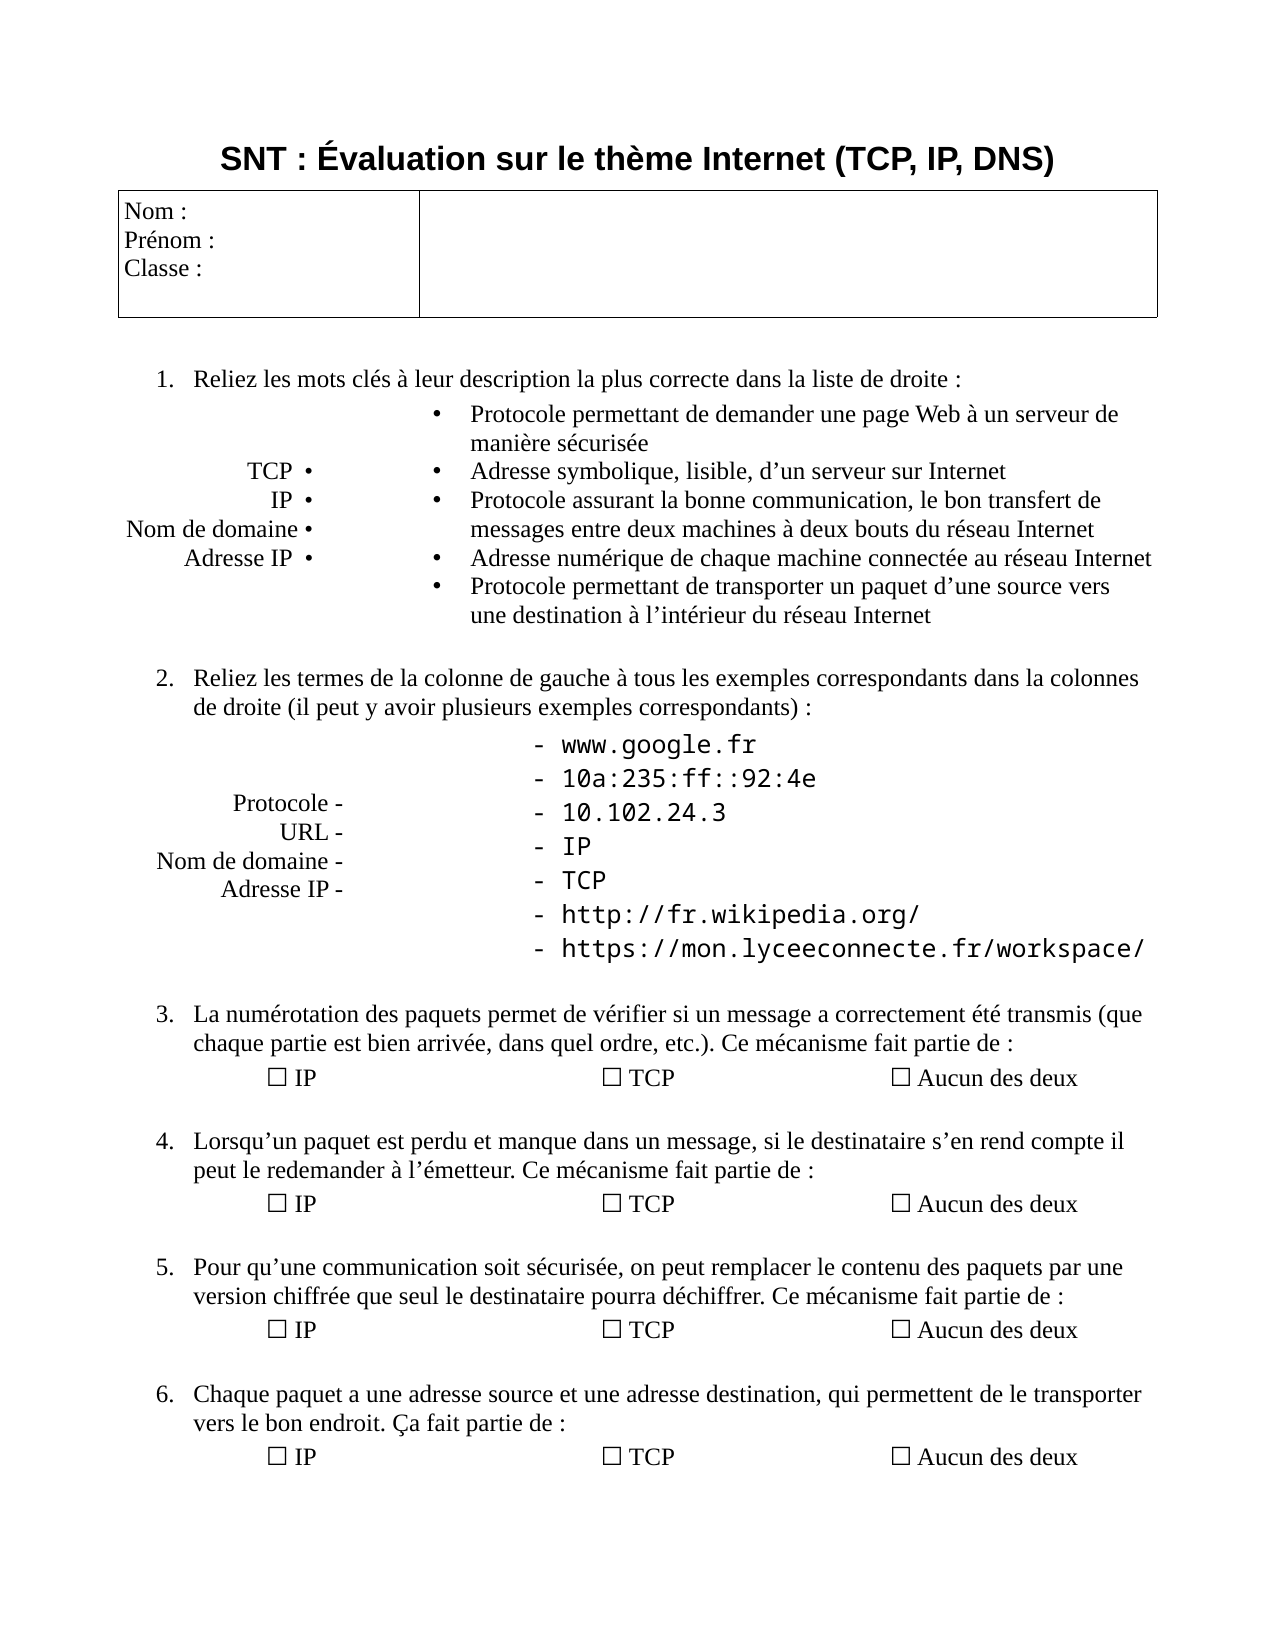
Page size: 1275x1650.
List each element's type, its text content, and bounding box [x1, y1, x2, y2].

table_header ☐ TCP [464, 1310, 811, 1350]
table_header ☐ TCP [464, 1436, 811, 1477]
table_header ☐ Aucun des deux [811, 1310, 1157, 1350]
table_header TCP • IP • Nom de domaine • Adresse IP • [118, 393, 319, 634]
table_header - www.google.fr - 10a:235:ff::92:4e - 10.102.24.3 - IP - TCP - http://fr.wikipedia.org/ - https://mon.lyceeconnecte.fr/workspace/ [526, 721, 1157, 971]
table_header ☐ TCP [464, 1184, 811, 1224]
table_header Nom : Prénom : Classe : [119, 191, 419, 317]
table_header [420, 191, 1157, 317]
table_header ☐ TCP [464, 1057, 811, 1097]
table_header [349, 721, 526, 971]
subtitle SNT : Évaluation sur le thème Internet (TCP, IP, DNS) [118, 139, 1157, 178]
table_header Protocole - URL - Nom de domaine - Adresse IP - [118, 721, 349, 971]
table_header Protocole permettant de demander une page Web à un serveur de manière sécurisée Adresse symbolique, lisible, d’un serveur sur Internet Protocole assurant la bonne communication, le bon transfert de messages entre deux machines à deux bouts du réseau Internet Adresse numérique de chaque machine connectée au réseau Internet Protocole permettant de transporter un paquet d’une source vers une destination à l’intérieur du réseau Internet [390, 393, 1158, 634]
list Lorsqu’un paquet est perdu et manque dans un message, si le destinataire s’en rend compte il peut le redemander à l’émetteur. Ce mécanisme fait partie de : [156, 1126, 1157, 1183]
table_header ☐ IP [118, 1057, 464, 1097]
table_header ☐ Aucun des deux [811, 1436, 1157, 1477]
table_header ☐ Aucun des deux [811, 1184, 1157, 1224]
table_header [319, 393, 389, 634]
list Chaque paquet a une adresse source et une adresse destination, qui permettent de le transporter vers le bon endroit. Ça fait partie de : [156, 1379, 1157, 1436]
list Reliez les mots clés à leur description la plus correcte dans la liste de droite : [156, 364, 1157, 393]
table_header ☐ IP [118, 1310, 464, 1350]
list La numérotation des paquets permet de vérifier si un message a correctement été transmis (que chaque partie est bien arrivée, dans quel ordre, etc.). Ce mécanisme fait partie de : [156, 999, 1157, 1057]
list Pour qu’une communication soit sécurisée, on peut remplacer le contenu des paquets par une version chiffrée que seul le destinataire pourra déchiffrer. Ce mécanisme fait partie de : [156, 1252, 1157, 1310]
table_header ☐ IP [118, 1436, 464, 1477]
table_header ☐ Aucun des deux [811, 1057, 1157, 1097]
list Reliez les termes de la colonne de gauche à tous les exemples correspondants dans la colonnes de droite (il peut y avoir plusieurs exemples correspondants) : [156, 663, 1157, 721]
table_header ☐ IP [118, 1184, 464, 1224]
